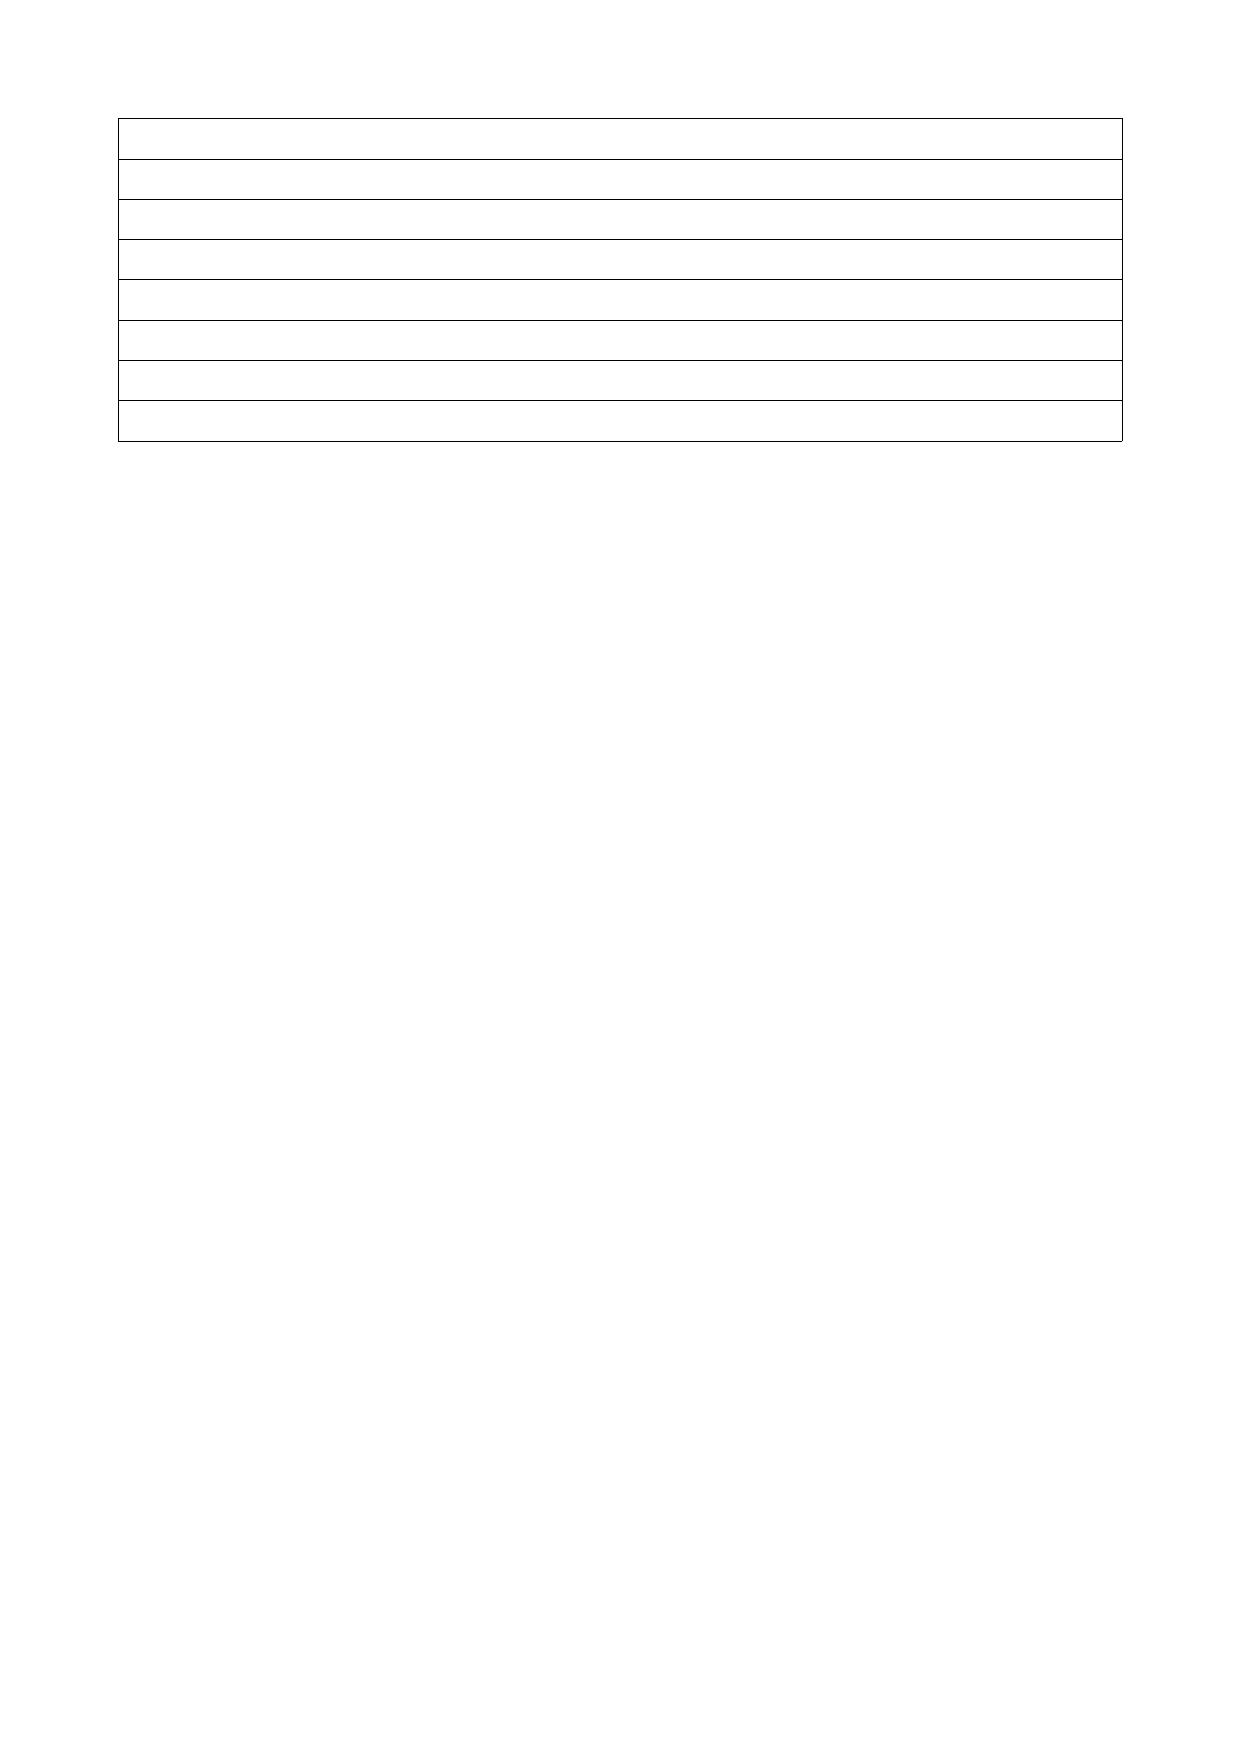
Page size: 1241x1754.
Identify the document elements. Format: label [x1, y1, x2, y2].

table_cell [119, 280, 1122, 320]
table_cell [119, 200, 1122, 239]
table_cell [119, 160, 1122, 199]
table_cell [119, 401, 1122, 441]
table_cell [119, 321, 1122, 360]
table_cell [119, 240, 1122, 279]
table_cell [119, 119, 1122, 158]
table_cell [119, 361, 1122, 400]
